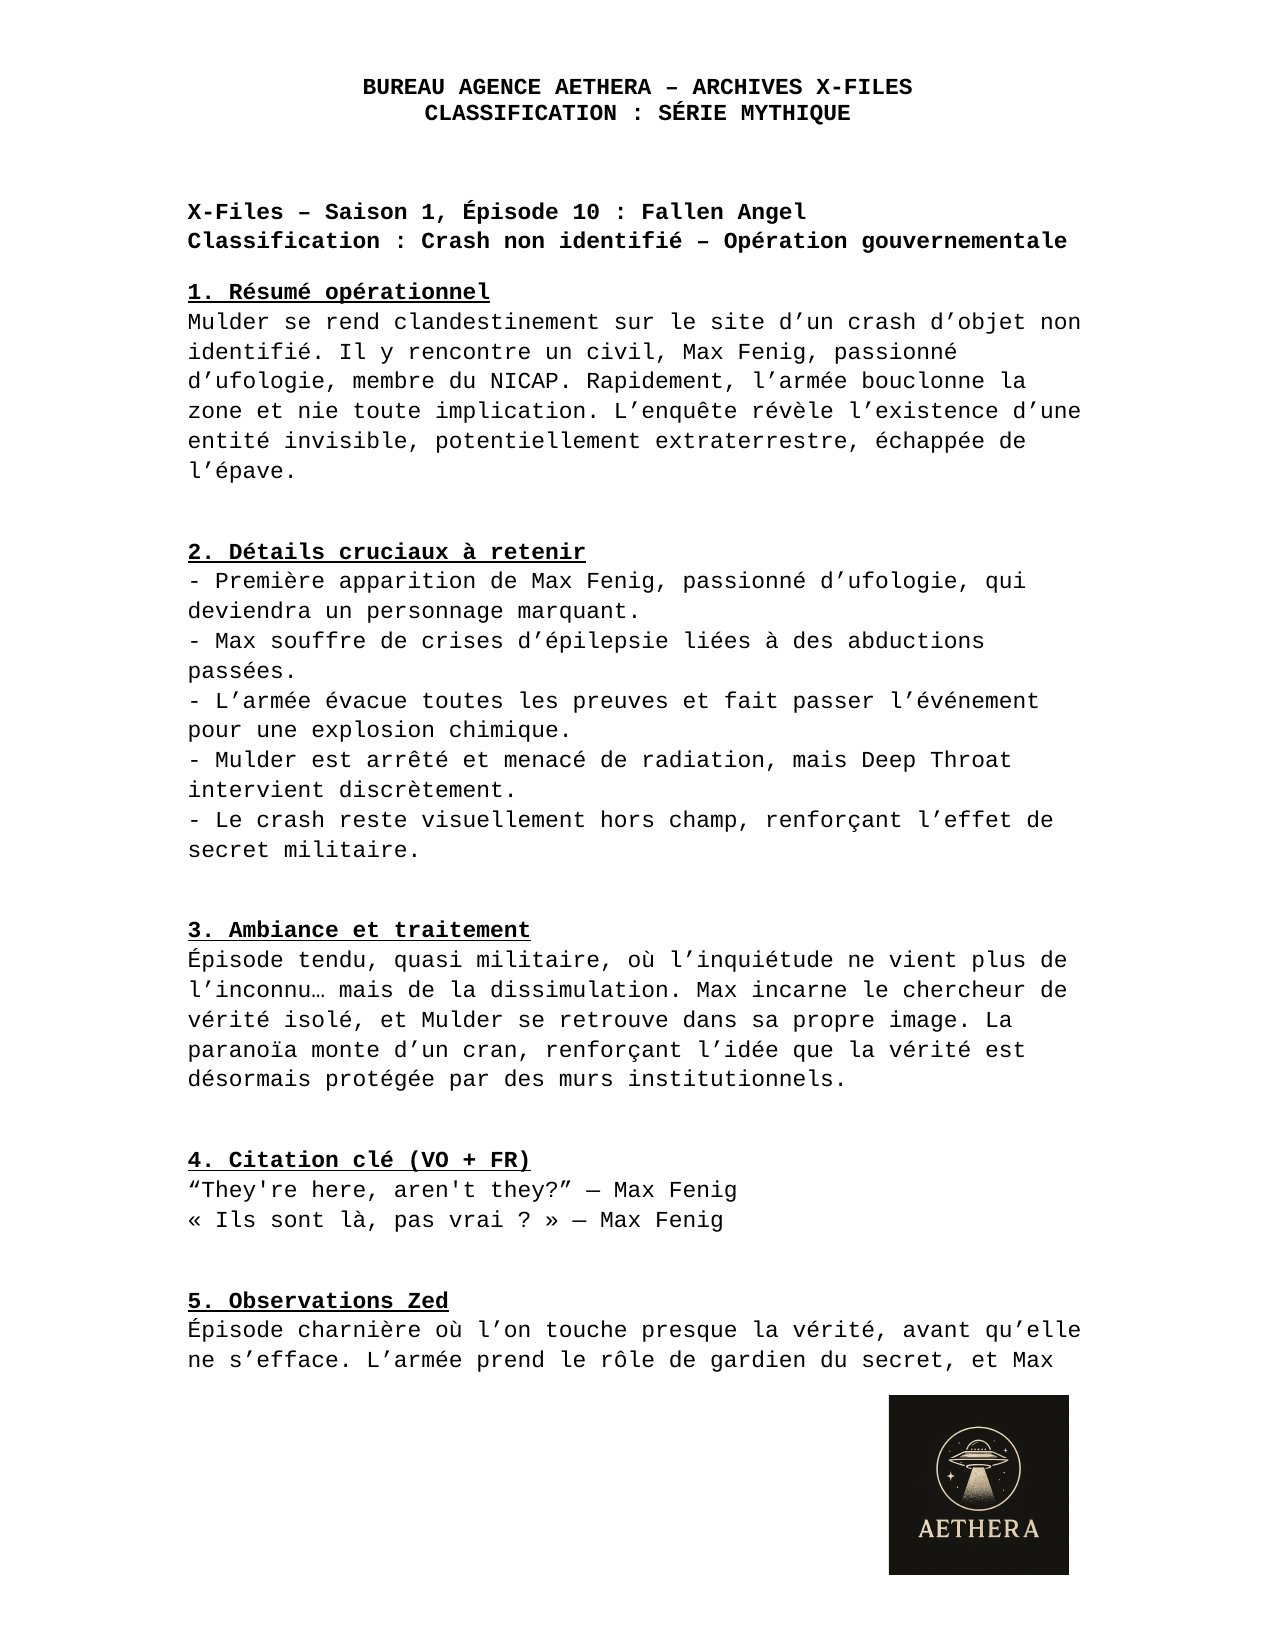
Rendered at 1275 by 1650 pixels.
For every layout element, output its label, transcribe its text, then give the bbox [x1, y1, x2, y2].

text 4. Citation clé (VO + FR) “They're here, aren't they?” — Max Fenig « Ils sont là, pas vrai ? » — Max Fenig [187, 1148, 1087, 1264]
subtitle X-Files – Saison 1, Épisode 10 : Fallen Angel [187, 200, 1087, 226]
text 2. Détails cruciaux à retenir - Première apparition de Max Fenig, passionné d’ufologie, qui deviendra un personnage marquant. - Max souffre de crises d’épilepsie liées à des abductions passées. - L’armée évacue toutes les preuves et fait passer l’événement pour une explosion chimique. - Mulder est arrêté et menacé de radiation, mais Deep Throat intervient discrètement. - Le crash reste visuellement hors champ, renforçant l’effet de secret militaire. [187, 540, 1087, 894]
text 3. Ambiance et traitement Épisode tendu, quasi militaire, où l’inquiétude ne vient plus de l’inconnu… mais de la dissimulation. Max incarne le chercheur de vérité isolé, et Mulder se retrouve dans sa propre image. La paranoïa monte d’un cran, renforçant l’idée que la vérité est désormais protégée par des murs institutionnels. [187, 919, 1087, 1124]
text 1. Résumé opérationnel Mulder se rend clandestinement sur le site d’un crash d’objet non identifié. Il y rencontre un civil, Max Fenig, passionné d’ufologie, membre du NICAP. Rapidement, l’armée bouclonne la zone et nie toute implication. L’enquête révèle l’existence d’une entité invisible, potentiellement extraterrestre, échappée de l’épave. [187, 280, 1087, 515]
text 5. Observations Zed Épisode charnière où l’on touche presque la vérité, avant qu’elle ne s’efface. L’armée prend le rôle de gardien du secret, et Max [187, 1289, 1087, 1374]
text Classification : Crash non identifié – Opération gouvernementale [187, 230, 1087, 256]
picture [888, 1395, 1069, 1575]
